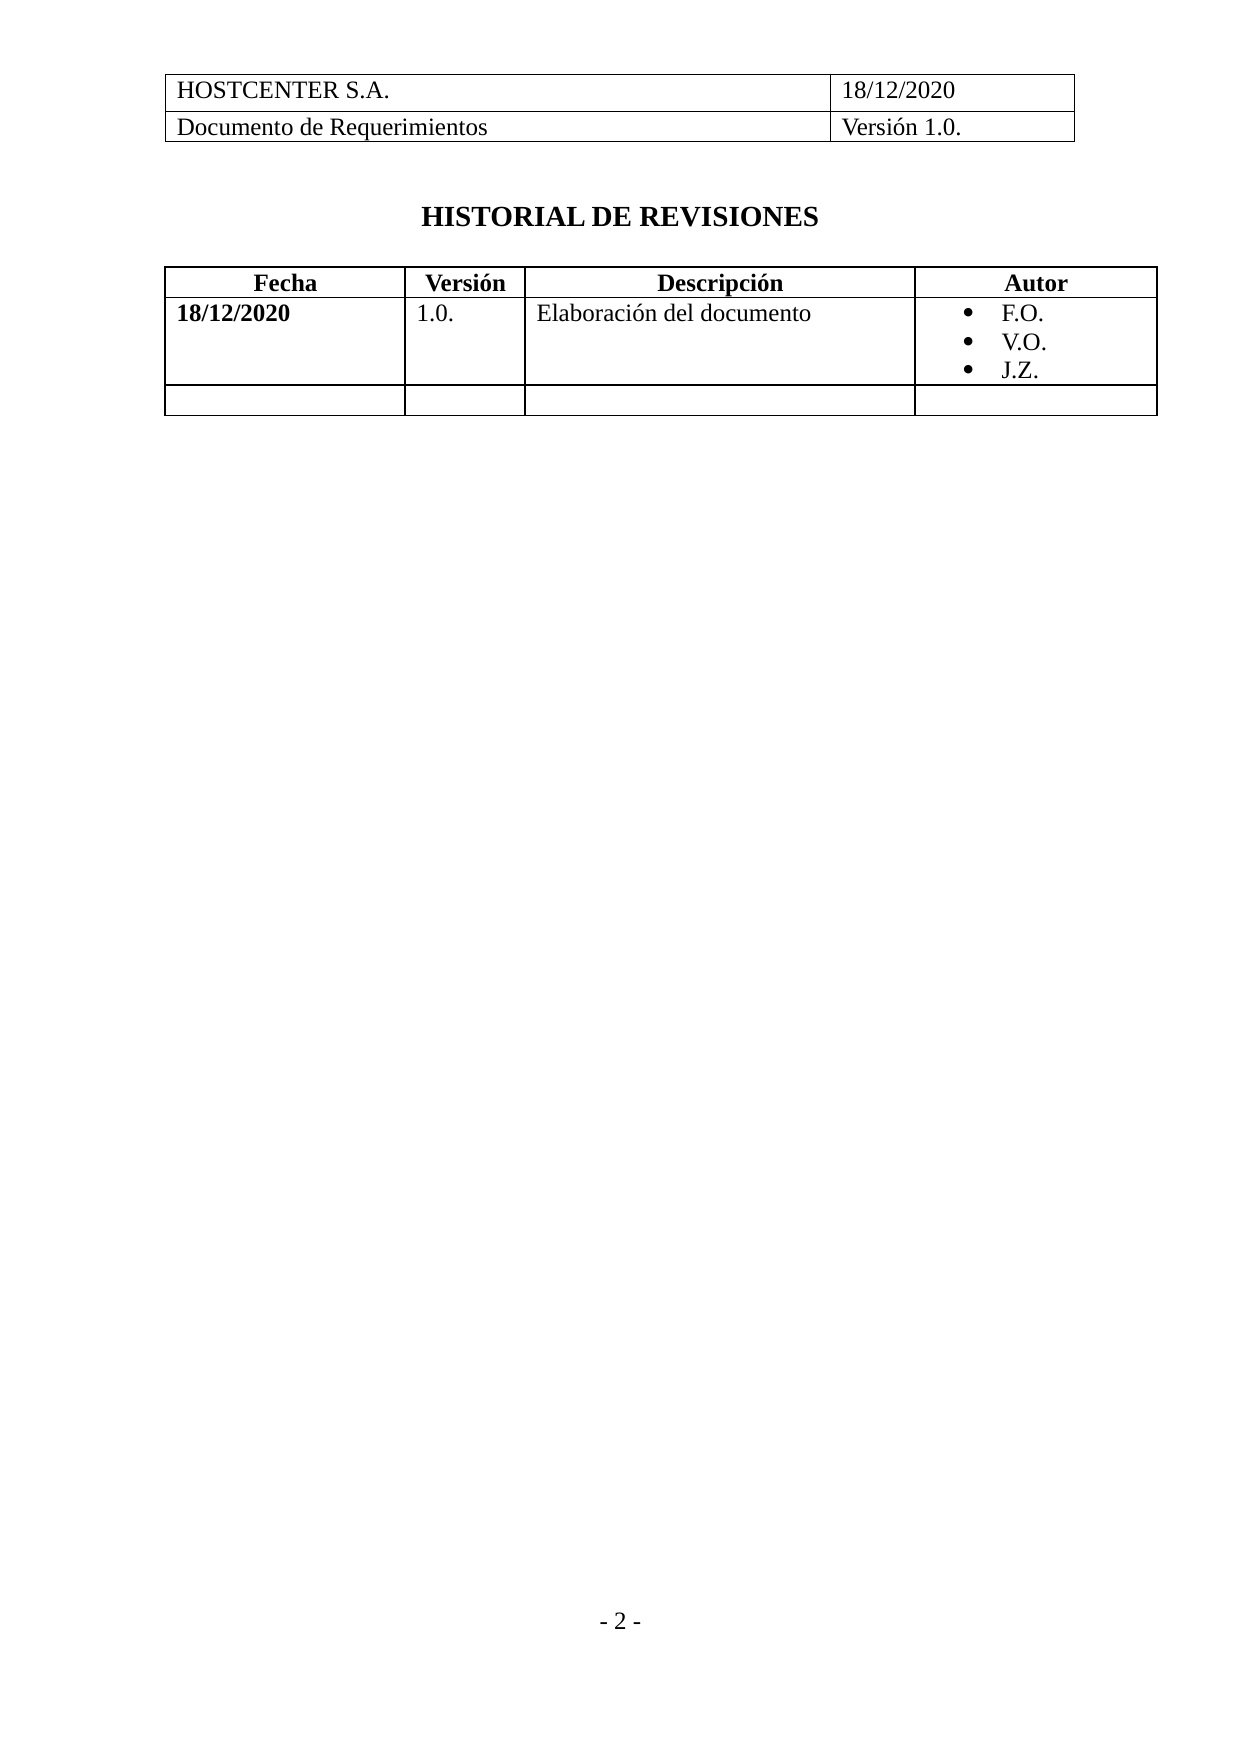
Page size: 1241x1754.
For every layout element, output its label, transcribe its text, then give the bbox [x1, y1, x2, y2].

table_cell [166, 386, 404, 414]
table_cell F.O. V.O. J.Z. [916, 298, 1156, 384]
table_cell Elaboración del documento [526, 298, 914, 384]
table_cell [526, 386, 914, 414]
subtitle HISTORIAL DE REVISIONES [177, 199, 1063, 233]
table_cell 1.0. [406, 298, 524, 384]
table_cell [916, 386, 1156, 414]
table_cell 18/12/2020 [166, 298, 404, 384]
table_header Descripción [526, 268, 914, 296]
table_header Autor [916, 268, 1156, 296]
table_header Versión [406, 268, 524, 296]
table_cell [406, 386, 524, 414]
table_header Fecha [166, 268, 404, 296]
